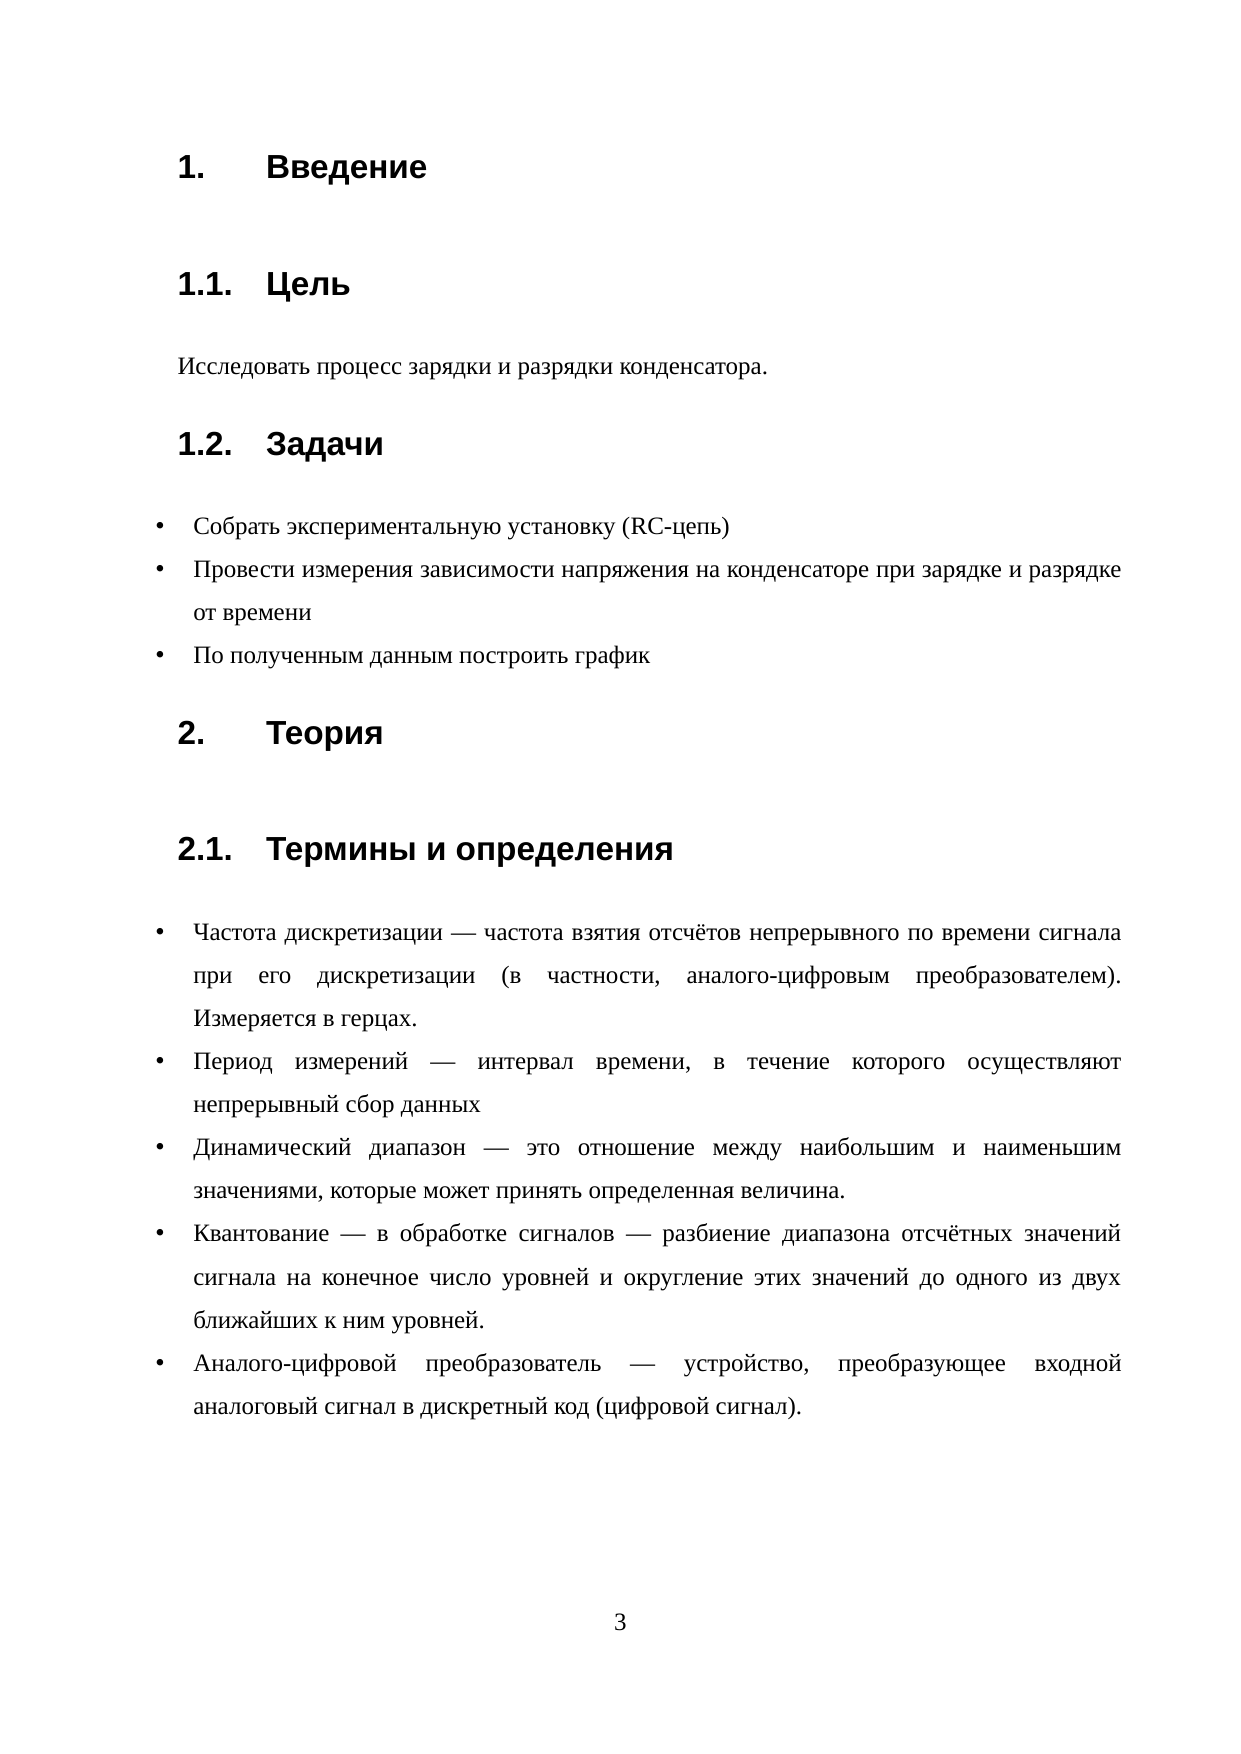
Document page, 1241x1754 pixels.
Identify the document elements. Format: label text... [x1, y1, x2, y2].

list Собрать экспериментальную установку (RC-цепь) [156, 511, 1122, 540]
list Провести измерения зависимости напряжения на конденсаторе при зарядке и разрядке от времени [156, 554, 1122, 626]
subtitle Термины и определения [118, 829, 1122, 868]
list Аналого-цифровой преобразователь — устройство, преобразующее входной аналоговый сигнал в дискретный код (цифровой сигнал). [156, 1348, 1122, 1420]
list Период измерений — интервал времени, в течение которого осуществляют непрерывный сбор данных [156, 1046, 1122, 1118]
subtitle Задачи [118, 424, 1122, 462]
list По полученным данным построить график [156, 640, 1122, 669]
text Исследовать процесс зарядки и разрядки конденсатора. [118, 351, 1122, 380]
list Частота дискретизации — частота взятия отсчётов непрерывного по времени сигнала при его дискретизации (в частности, аналого-цифровым преобразователем). Измеряется в герцах. [156, 917, 1122, 1032]
subtitle Введение [118, 148, 1122, 186]
subtitle Теория [118, 713, 1122, 751]
subtitle Цель [118, 264, 1122, 303]
list Динамический диапазон — это отношение между наибольшим и наименьшим значениями, которые может принять определенная величина. [156, 1132, 1122, 1204]
list Квантование — в обработке сигналов — разбиение диапазона отсчётных значений сигнала на конечное число уровней и округление этих значений до одного из двух ближайших к ним уровней. [156, 1218, 1122, 1333]
